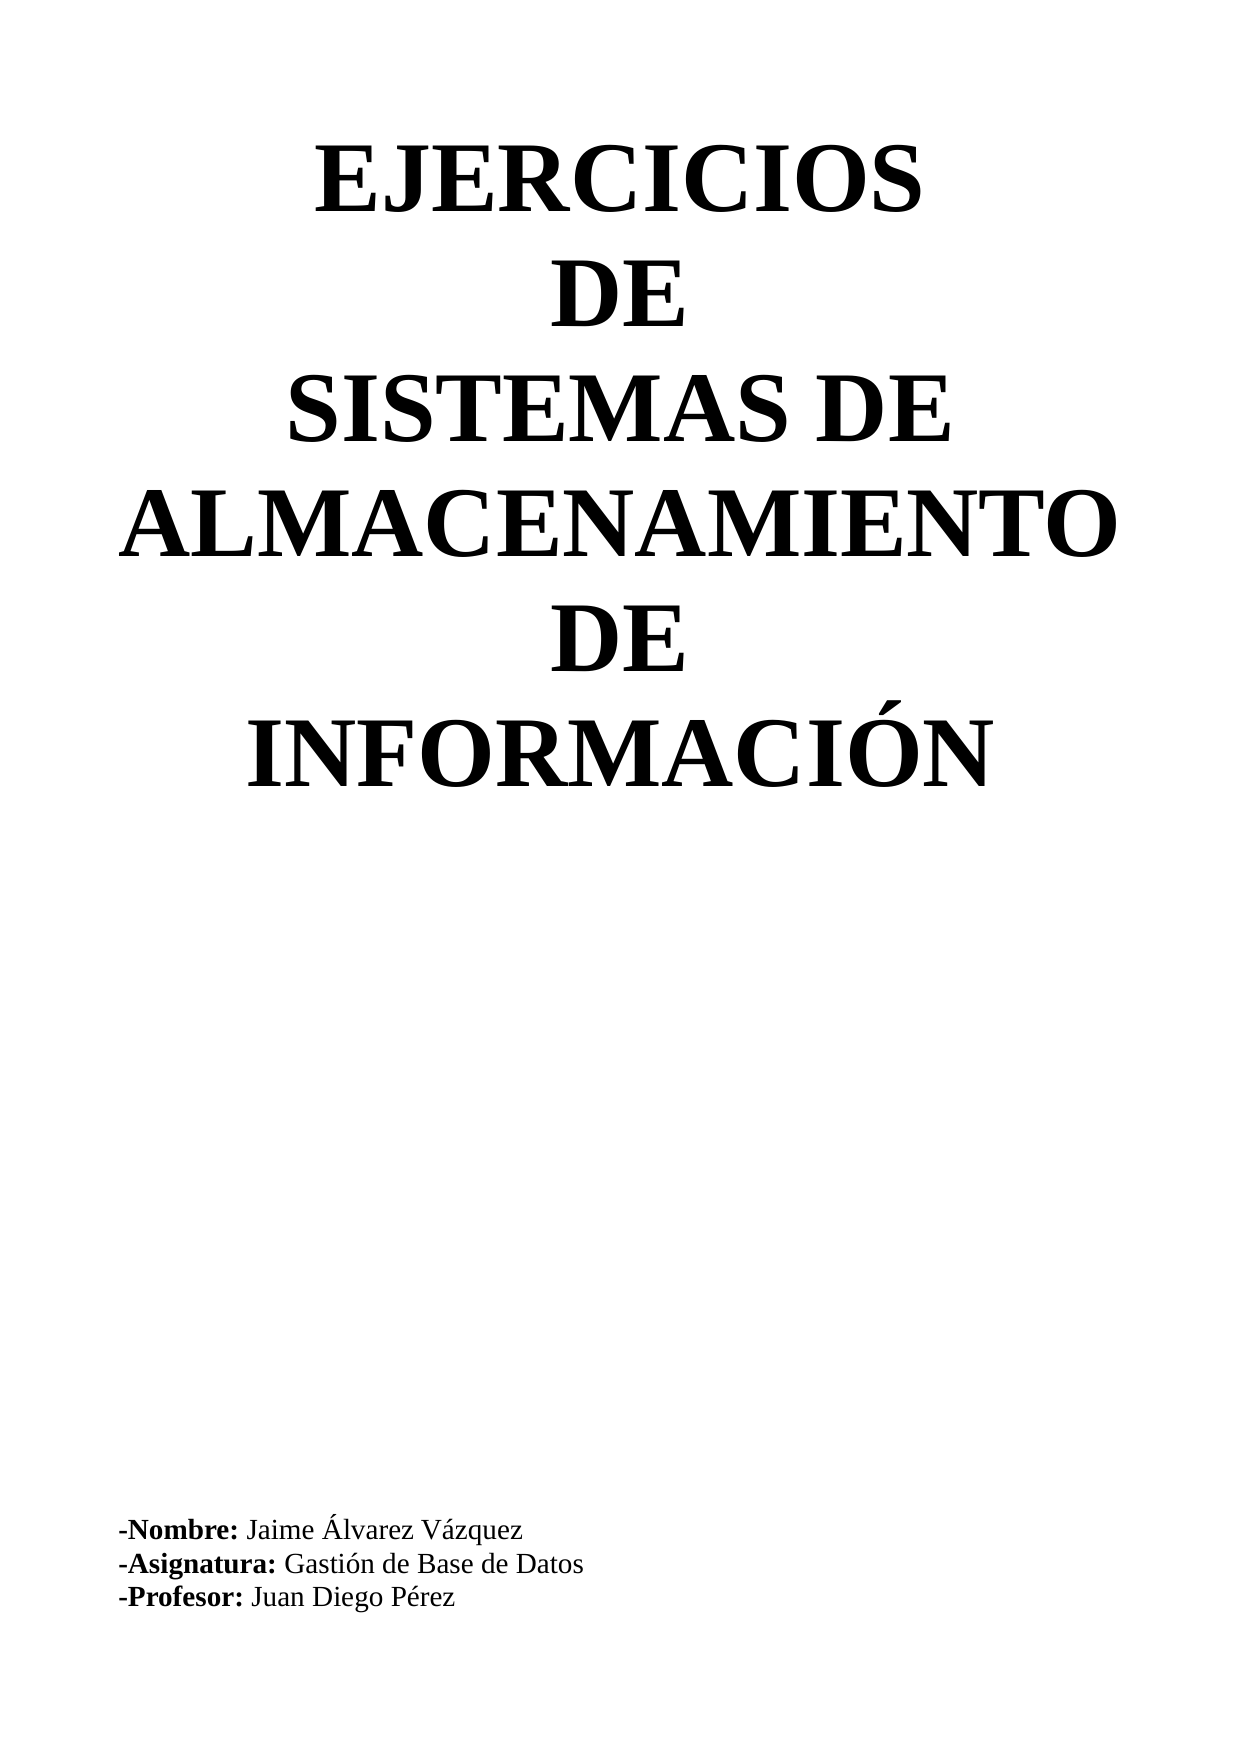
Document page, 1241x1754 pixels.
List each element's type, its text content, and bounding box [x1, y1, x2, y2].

text -Nombre: Jaime Álvarez Vázquez [118, 1512, 1122, 1546]
text INFORMACIÓN [118, 693, 1122, 808]
text -Profesor: Juan Diego Pérez [118, 1579, 1122, 1613]
text DE [118, 233, 1122, 348]
text -Asignatura: Gastión de Base de Datos [118, 1546, 1122, 1579]
text SISTEMAS DE ALMACENAMIENTO [118, 348, 1122, 578]
text EJERCICIOS [118, 118, 1122, 233]
text DE [118, 578, 1122, 693]
